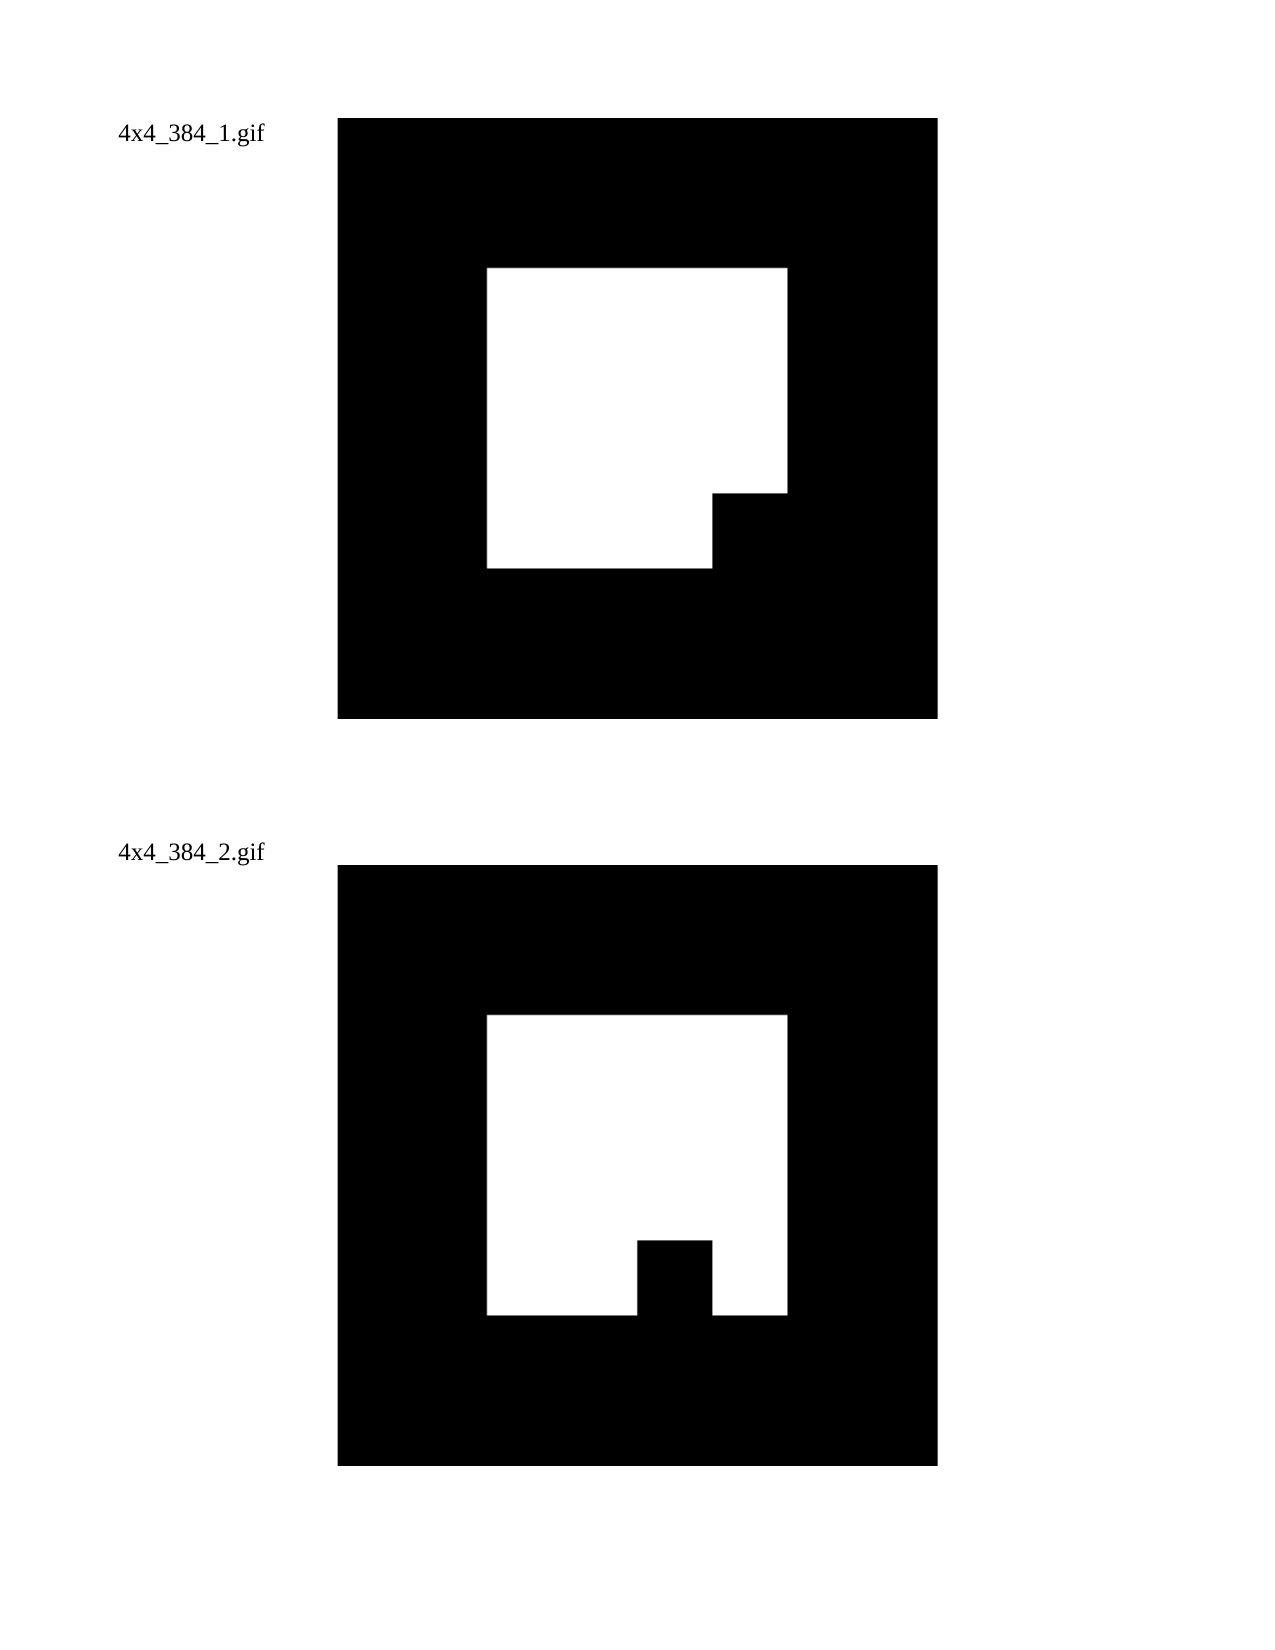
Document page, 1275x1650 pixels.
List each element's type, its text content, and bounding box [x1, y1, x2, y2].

text [938, 118, 1157, 147]
picture [337, 865, 938, 1466]
picture [337, 118, 938, 719]
text 4x4_384_1.gif [118, 118, 337, 147]
text 4x4_384_2.gif [118, 837, 1157, 866]
